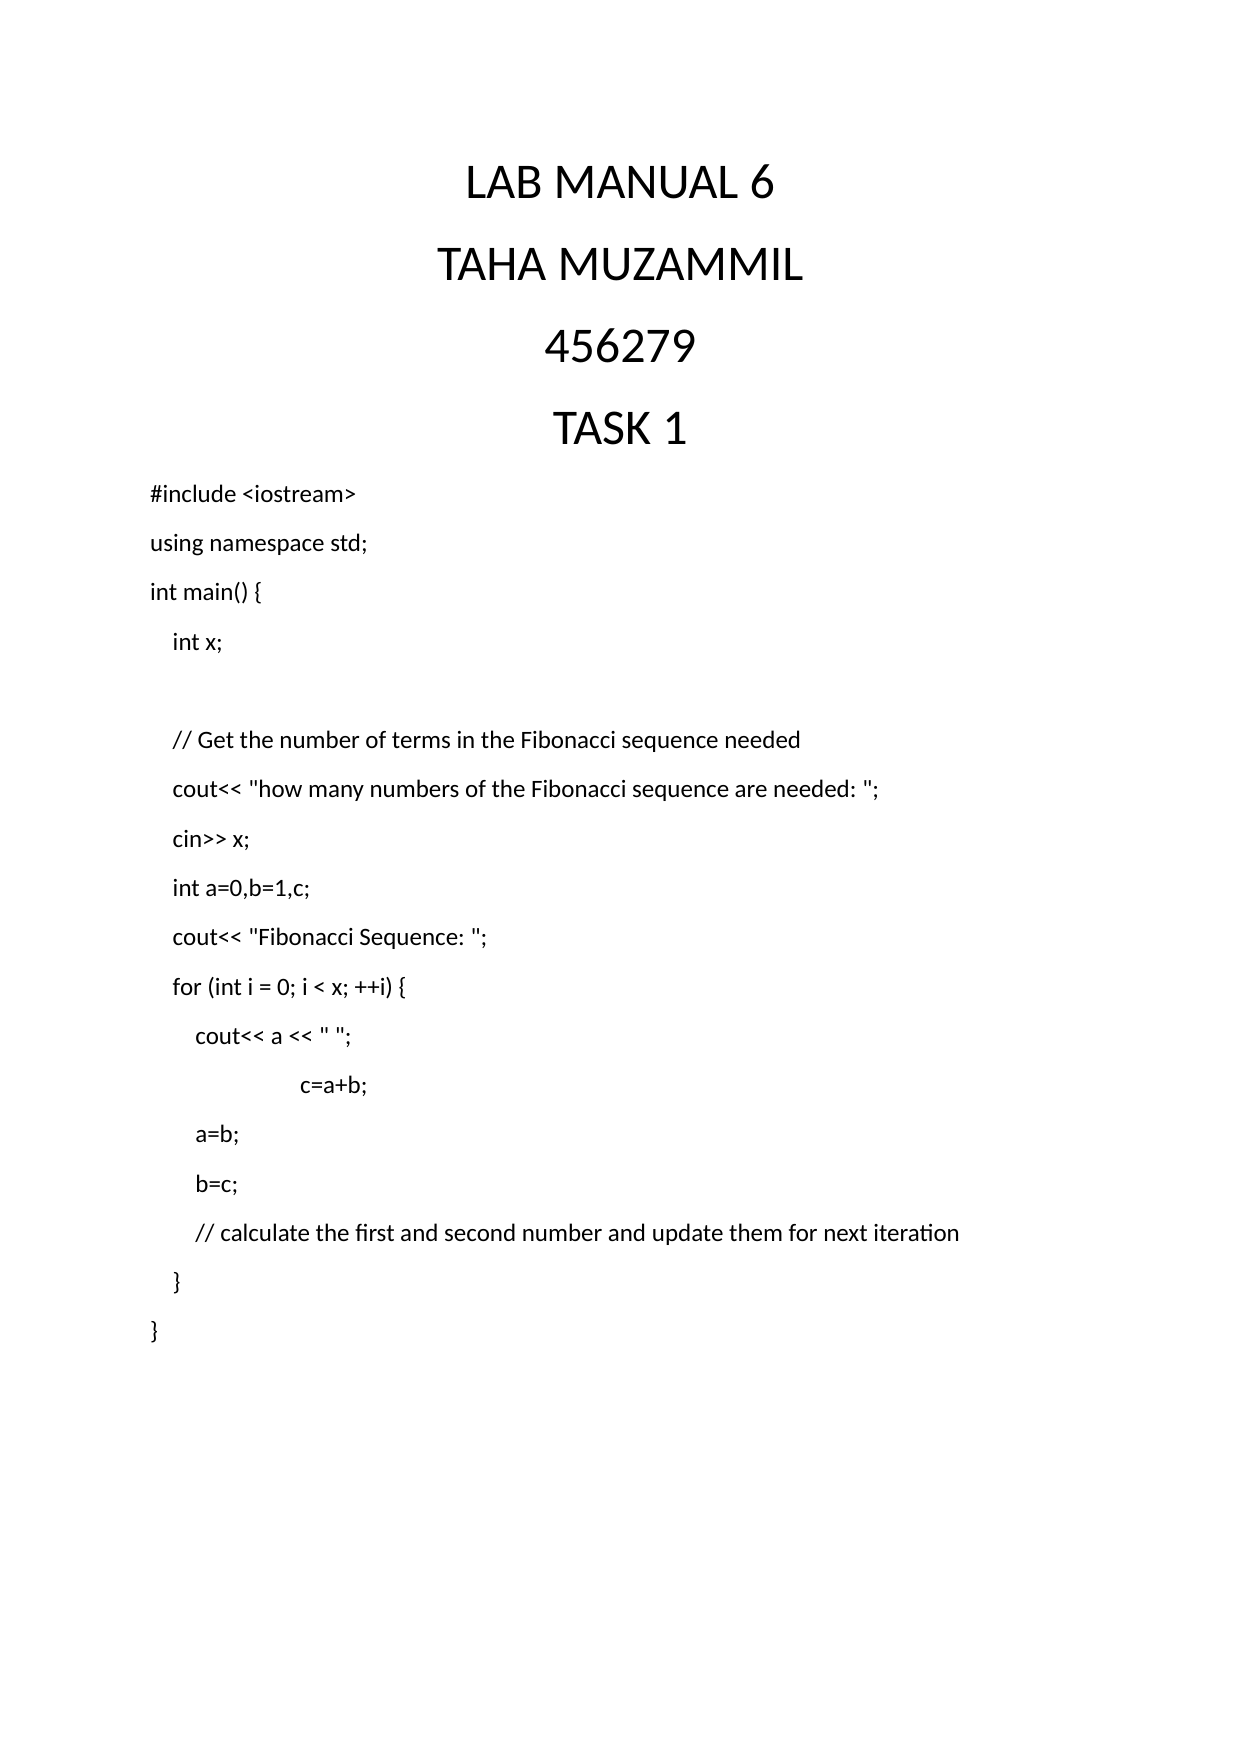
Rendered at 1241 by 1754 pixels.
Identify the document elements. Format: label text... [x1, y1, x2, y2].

text b=c; [150, 1168, 1090, 1198]
text TAHA MUZAMMIL [150, 232, 1090, 293]
text for (int i = 0; i < x; ++i) { [150, 971, 1090, 1001]
text } [150, 1266, 1090, 1297]
text using namespace std; [150, 527, 1090, 558]
text // calculate the first and second number and update them for next iteration [150, 1217, 1090, 1247]
text } [150, 1316, 1090, 1346]
text a=b; [150, 1118, 1090, 1149]
text int a=0,b=1,c; [150, 872, 1090, 903]
text cout<< "how many numbers of the Fibonacci sequence are needed: "; [150, 773, 1090, 804]
text LAB MANUAL 6 [150, 150, 1090, 211]
text int main() { [150, 576, 1090, 607]
text TASK 1 [150, 396, 1090, 457]
text cout<< "Fibonacci Sequence: "; [150, 921, 1090, 952]
text cin>> x; [150, 823, 1090, 853]
text // Get the number of terms in the Fibonacci sequence needed [150, 724, 1090, 755]
text c=a+b; [150, 1069, 1090, 1100]
text #include <iostream> [150, 478, 1090, 508]
text cout<< a << " "; [150, 1020, 1090, 1050]
text 456279 [150, 314, 1090, 375]
text int x; [150, 626, 1090, 656]
